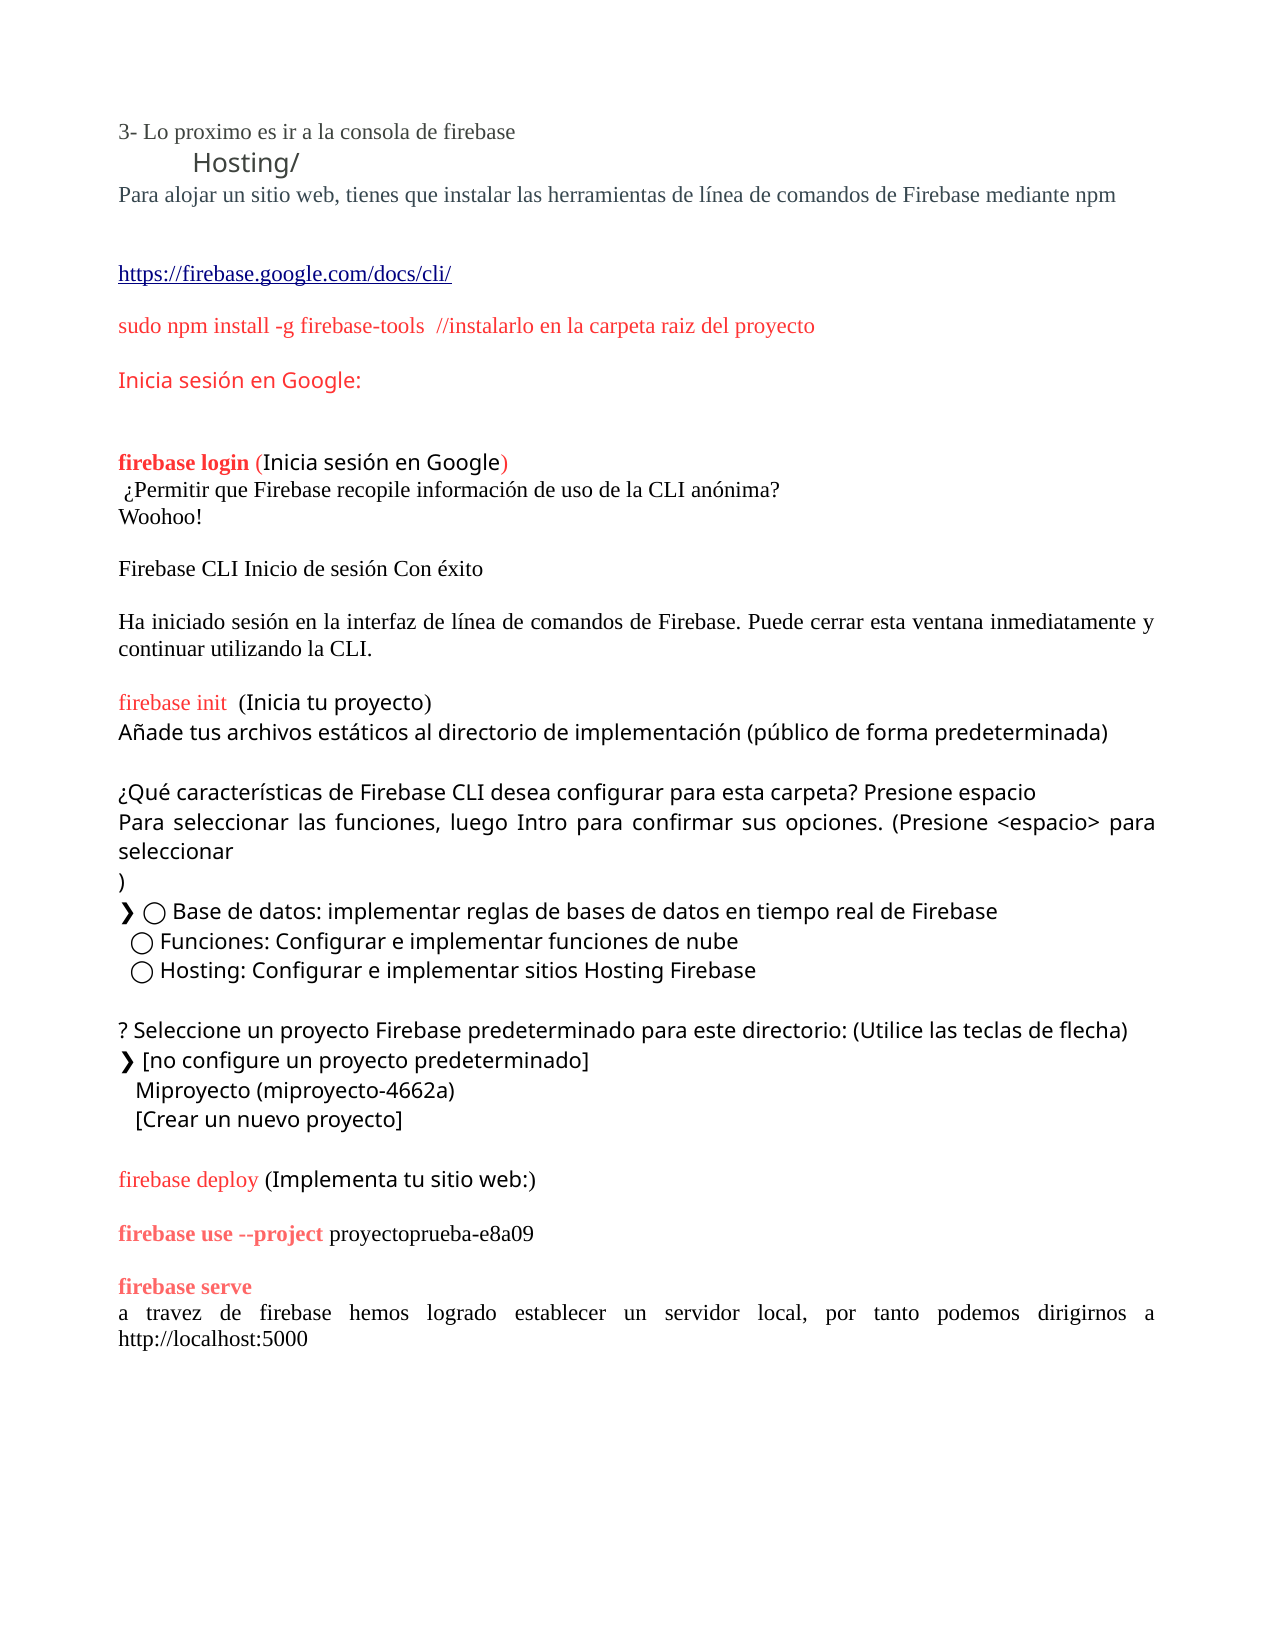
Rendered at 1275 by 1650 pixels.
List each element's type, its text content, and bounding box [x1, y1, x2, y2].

text firebase serve [118, 1273, 1157, 1299]
text Firebase CLI Inicio de sesión Con éxito [118, 556, 1157, 582]
text ? Seleccione un proyecto Firebase predeterminado para este directorio: (Utilice las teclas de flecha) [118, 1015, 1157, 1045]
text Para alojar un sitio web, tienes que instalar las herramientas de línea de comandos de Firebase mediante npm [118, 181, 1157, 207]
text [Crear un nuevo proyecto] [118, 1104, 1157, 1134]
text ❯ [no configure un proyecto predeterminado] [118, 1045, 1157, 1074]
text firebase use --project proyectoprueba-e8a09 [118, 1220, 1157, 1246]
text 3- Lo proximo es ir a la consola de firebase [118, 118, 1157, 144]
text ¿Qué características de Firebase CLI desea configurar para esta carpeta? Presione espacio [118, 777, 1157, 806]
text sudo npm install -g firebase-tools //instalarlo en la carpeta raiz del proyecto [118, 312, 1157, 339]
text firebase init (Inicia tu proyecto) [118, 687, 1157, 717]
text firebase login (Inicia sesión en Google) [118, 447, 1157, 476]
text https://firebase.google.com/docs/cli/ [118, 260, 1157, 286]
text ¿Permitir que Firebase recopile información de uso de la CLI anónima? [118, 476, 1157, 503]
text ◯ Funciones: Configurar e implementar funciones de nube [118, 926, 1157, 955]
text Hosting/ [118, 144, 1157, 181]
text Ha iniciado sesión en la interfaz de línea de comandos de Firebase. Puede cerrar esta ventana inmediatamente y continuar utilizando la CLI. [118, 608, 1157, 661]
text Miproyecto (miproyecto-4662a) [118, 1074, 1157, 1104]
text Para seleccionar las funciones, luego Intro para confirmar sus opciones. (Presione <espacio> para seleccionar [118, 806, 1157, 866]
text Woohoo! [118, 503, 1157, 529]
text a travez de firebase hemos logrado establecer un servidor local, por tanto podemos dirigirnos a http://localhost:5000 [118, 1299, 1157, 1352]
text ❯ ◯ Base de datos: implementar reglas de bases de datos en tiempo real de Firebase [118, 896, 1157, 926]
text Inicia sesión en Google: [118, 365, 1157, 395]
text ) [118, 866, 1157, 896]
text firebase deploy (Implementa tu sitio web:) [118, 1164, 1157, 1194]
text ◯ Hosting: Configurar e implementar sitios Hosting Firebase [118, 955, 1157, 985]
text Añade tus archivos estáticos al directorio de implementación (público de forma predeterminada) [118, 717, 1157, 747]
